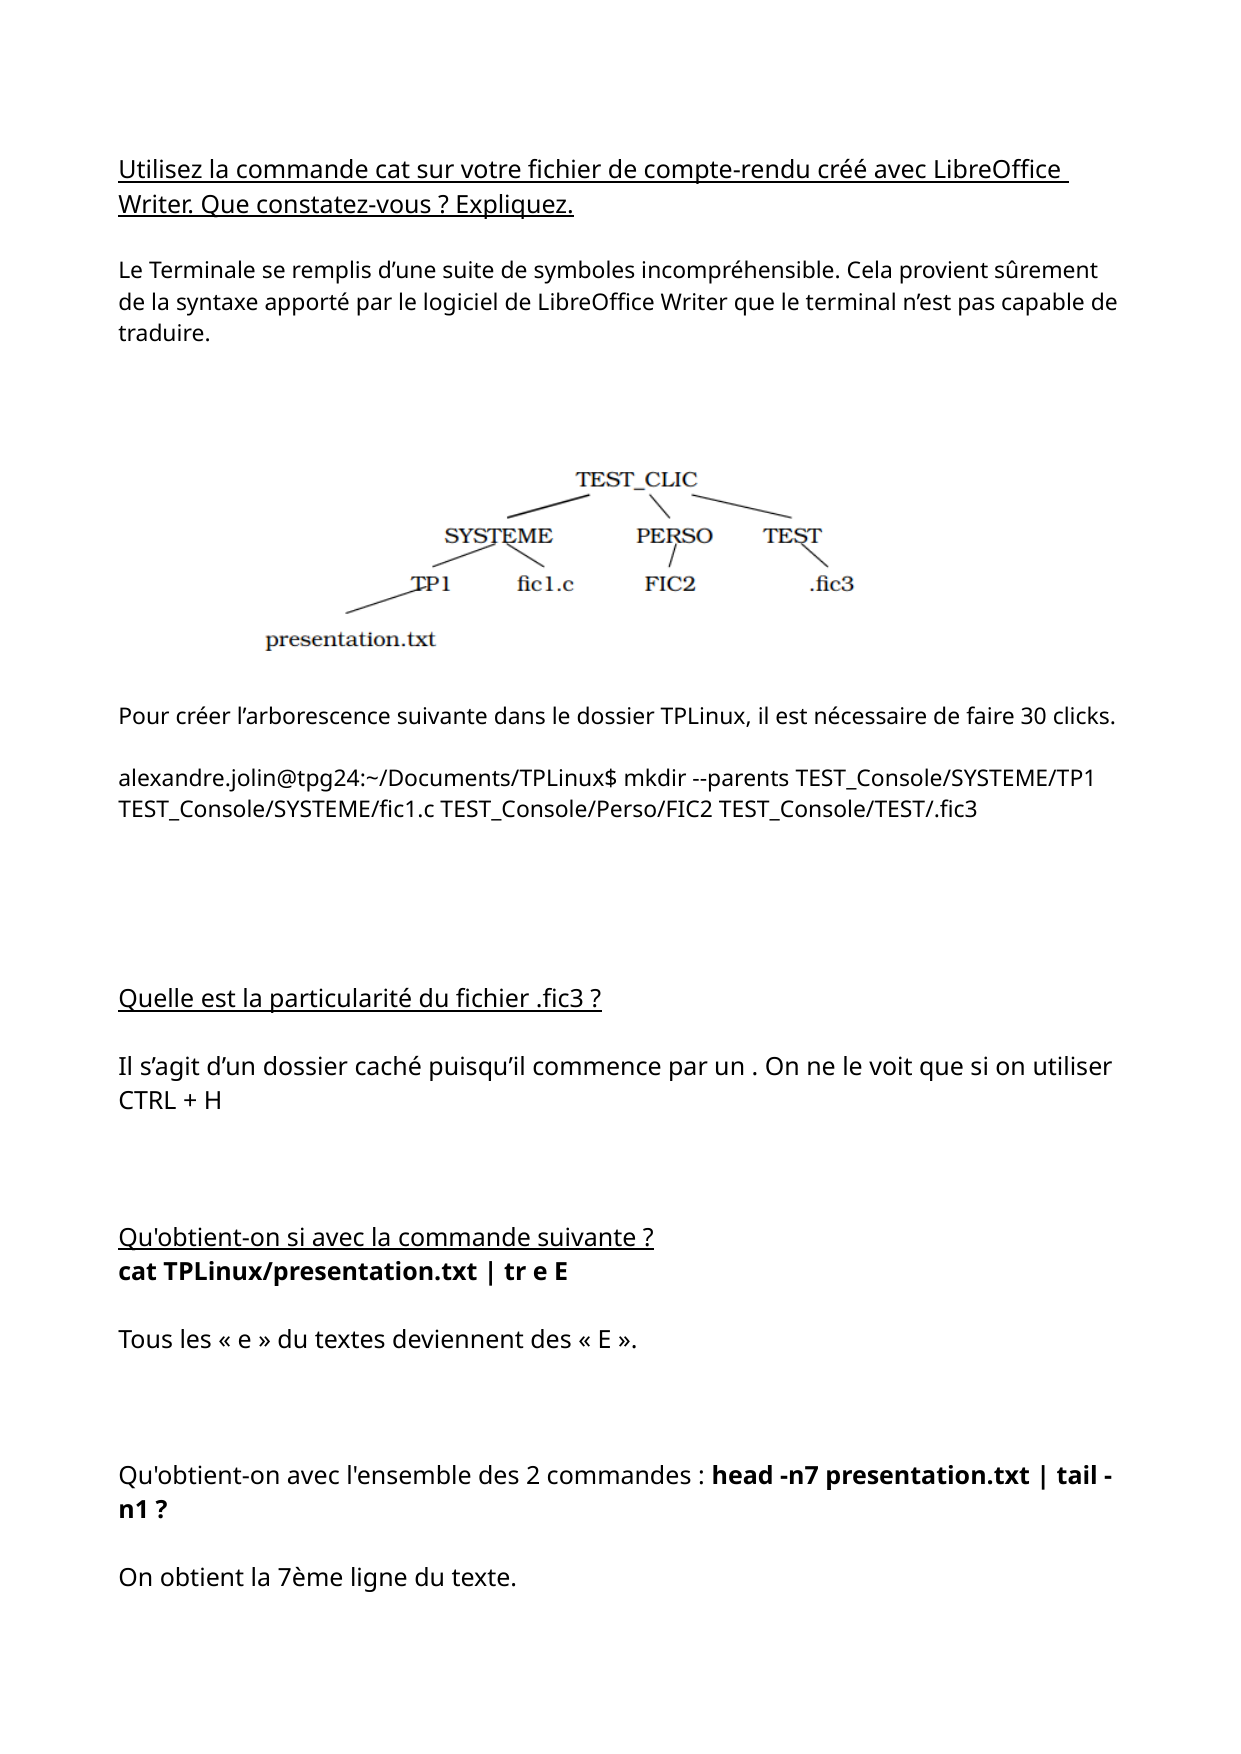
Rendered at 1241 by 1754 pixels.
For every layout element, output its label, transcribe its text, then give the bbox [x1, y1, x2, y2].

text Utilisez la commande cat sur votre fichier de compte-rendu créé avec LibreOffice Writer. Que constatez-vous ? Expliquez. [118, 152, 1122, 220]
picture [257, 436, 918, 669]
text Quelle est la particularité du fichier .fic3 ? [118, 981, 1122, 1015]
text Il s’agit d’un dossier caché puisqu’il commence par un . On ne le voit que si on utiliser CTRL + H [118, 1049, 1122, 1117]
text Qu'obtient-on si avec la commande suivante ? [118, 1219, 1122, 1253]
text Tous les « e » du textes deviennent des « E ». [118, 1321, 1122, 1356]
text Qu'obtient-on avec l'ensemble des 2 commandes : head -n7 presentation.txt | tail -n1 ? [118, 1458, 1122, 1526]
text cat TPLinux/presentation.txt | tr e E [118, 1253, 1122, 1287]
text alexandre.jolin@tpg24:~/Documents/TPLinux$ mkdir --parents TEST_Console/SYSTEME/TP1 TEST_Console/SYSTEME/fic1.c TEST_Console/Perso/FIC2 TEST_Console/TEST/.fic3 [118, 762, 1122, 824]
text Le Terminale se remplis d’une suite de symboles incompréhensible. Cela provient sûrement de la syntaxe apporté par le logiciel de LibreOffice Writer que le terminal n’est pas capable de traduire. [118, 254, 1122, 348]
text On obtient la 7ème ligne du texte. [118, 1560, 1122, 1594]
text Pour créer l’arborescence suivante dans le dossier TPLinux, il est nécessaire de faire 30 clicks. [118, 699, 1122, 731]
